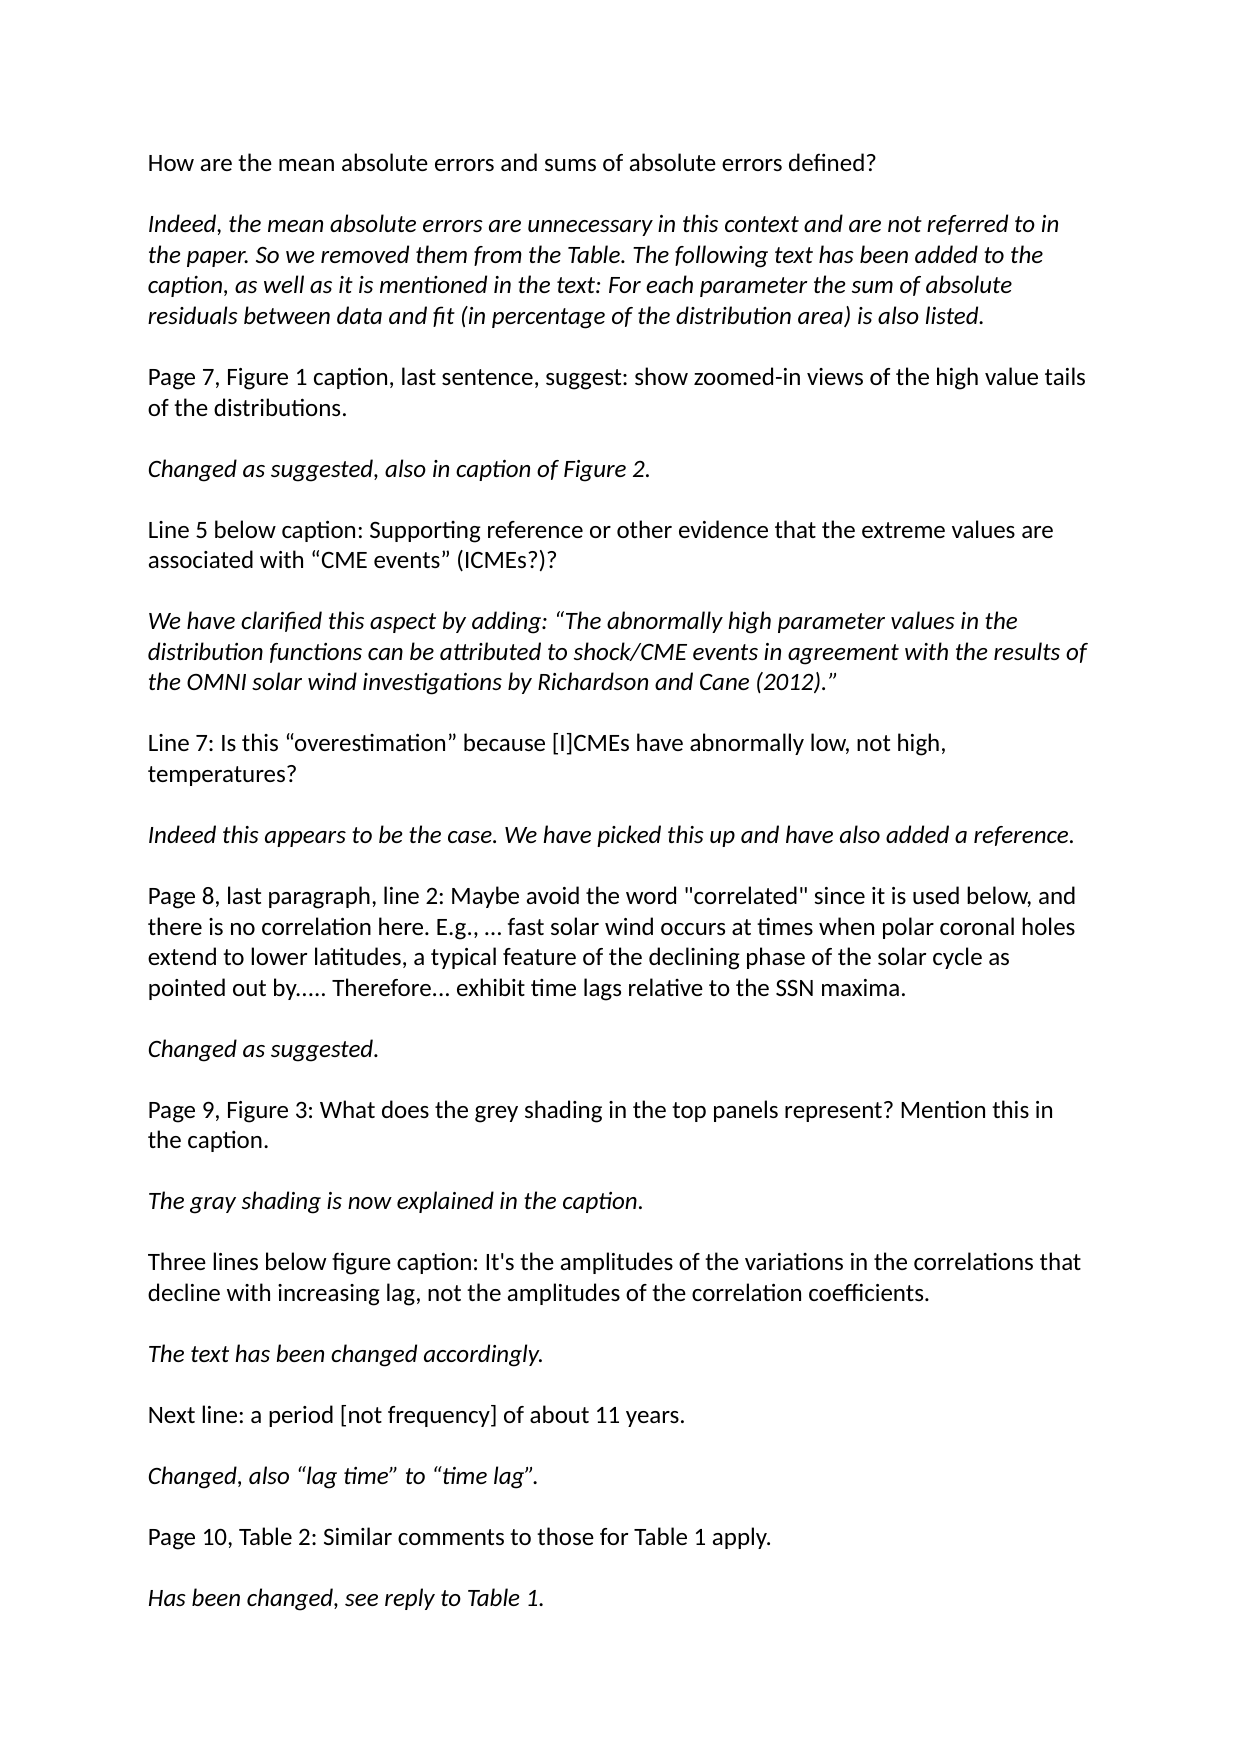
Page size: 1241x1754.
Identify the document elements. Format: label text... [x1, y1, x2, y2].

text How are the mean absolute errors and sums of absolute errors defined? [148, 148, 1093, 178]
text Page 8, last paragraph, line 2: Maybe avoid the word "correlated" since it is used below, and there is no correlation here. E.g., … fast solar wind occurs at times when polar coronal holes extend to lower latitudes, a typical feature of the declining phase of the solar cycle as pointed out by..... Therefore... exhibit time lags relative to the SSN maxima. [148, 880, 1093, 1002]
text Three lines below figure caption: It's the amplitudes of the variations in the correlations that decline with increasing lag, not the amplitudes of the correlation coefficients. [148, 1246, 1093, 1307]
text Line 5 below caption: Supporting reference or other evidence that the extreme values are associated with “CME events” (ICMEs?)? [148, 514, 1093, 575]
text Changed, also “lag time” to “time lag”. [148, 1460, 1093, 1491]
text The text has been changed accordingly. [148, 1338, 1093, 1368]
text The gray shading is now explained in the caption. [148, 1185, 1093, 1216]
text We have clarified this aspect by adding: “The abnormally high parameter values in the distribution functions can be attributed to shock/CME events in agreement with the results of the OMNI solar wind investigations by Richardson and Cane (2012).” [148, 605, 1093, 697]
text Page 9, Figure 3: What does the grey shading in the top panels represent? Mention this in the caption. [148, 1094, 1093, 1155]
text Indeed, the mean absolute errors are unnecessary in this context and are not referred to in the paper. So we removed them from the Table. The following text has been added to the caption, as well as it is mentioned in the text: For each parameter the sum of absolute residuals between data and fit (in percentage of the distribution area) is also listed. [148, 209, 1093, 331]
text Page 7, Figure 1 caption, last sentence, suggest: show zoomed-in views of the high value tails of the distributions. [148, 361, 1093, 422]
text Changed as suggested, also in caption of Figure 2. [148, 453, 1093, 483]
text Line 7: Is this “overestimation” because [I]CMEs have abnormally low, not high, temperatures? [148, 727, 1093, 788]
text Page 10, Table 2: Similar comments to those for Table 1 apply. [148, 1521, 1093, 1552]
text Next line: a period [not frequency] of about 11 years. [148, 1399, 1093, 1429]
text Indeed this appears to be the case. We have picked this up and have also added a reference. [148, 819, 1093, 849]
text Changed as suggested. [148, 1033, 1093, 1063]
text Has been changed, see reply to Table 1. [148, 1582, 1093, 1613]
